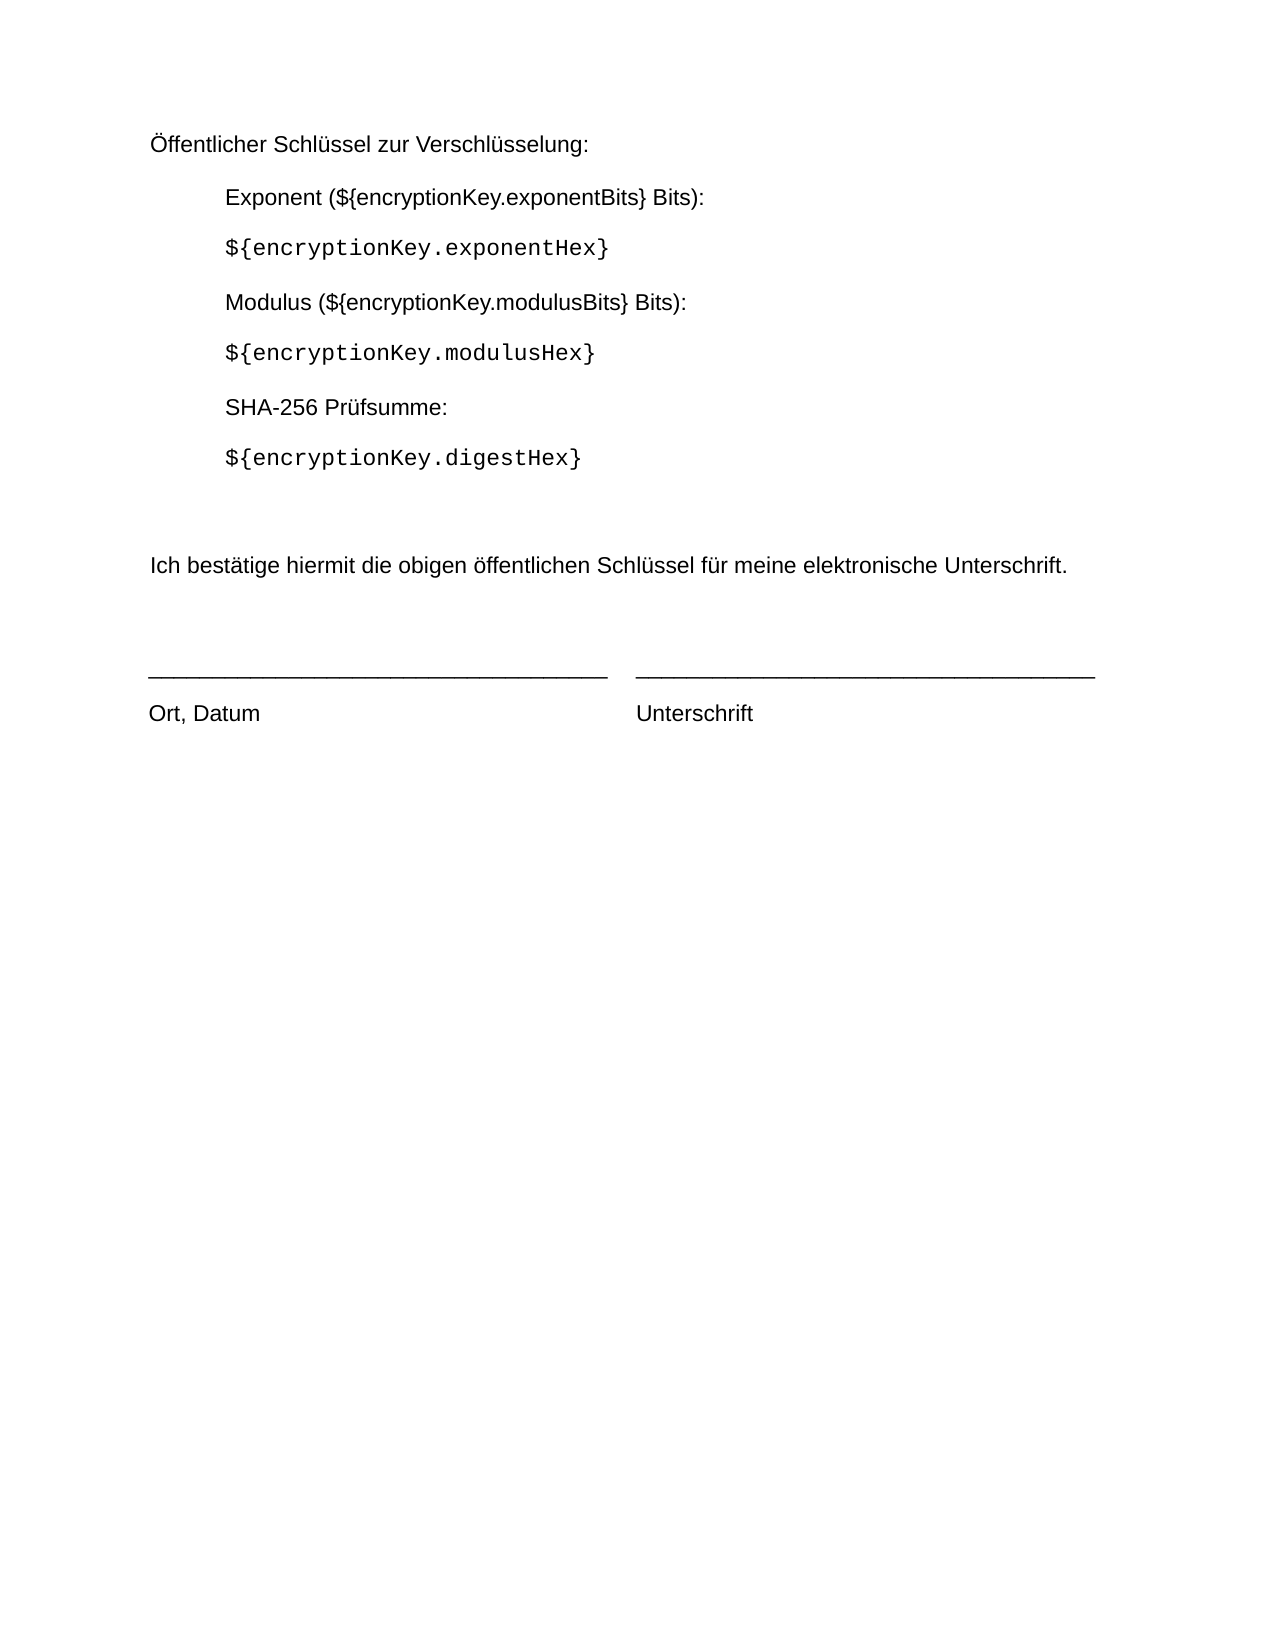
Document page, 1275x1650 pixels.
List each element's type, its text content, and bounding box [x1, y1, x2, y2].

table_cell Ort, Datum [138, 690, 625, 737]
text Ich bestätige hiermit die obigen öffentlichen Schlüssel für meine elektronische Unterschrift. [150, 552, 1125, 578]
text ${encryptionKey.exponentHex} [225, 237, 1125, 263]
table_header ____________________________________ [625, 643, 1113, 689]
table_header ____________________________________ [138, 643, 625, 689]
text Modulus (${encryptionKey.modulusBits} Bits): [225, 289, 1125, 315]
text ${encryptionKey.modulusHex} [225, 342, 1125, 368]
text SHA-256 Prüfsumme: [225, 394, 1125, 420]
text ${encryptionKey.digestHex} [225, 447, 1125, 473]
text Exponent (${encryptionKey.exponentBits} Bits): [225, 184, 1125, 210]
text Öffentlicher Schlüssel zur Verschlüsselung: [150, 131, 1125, 158]
table_cell Unterschrift [625, 690, 1113, 737]
